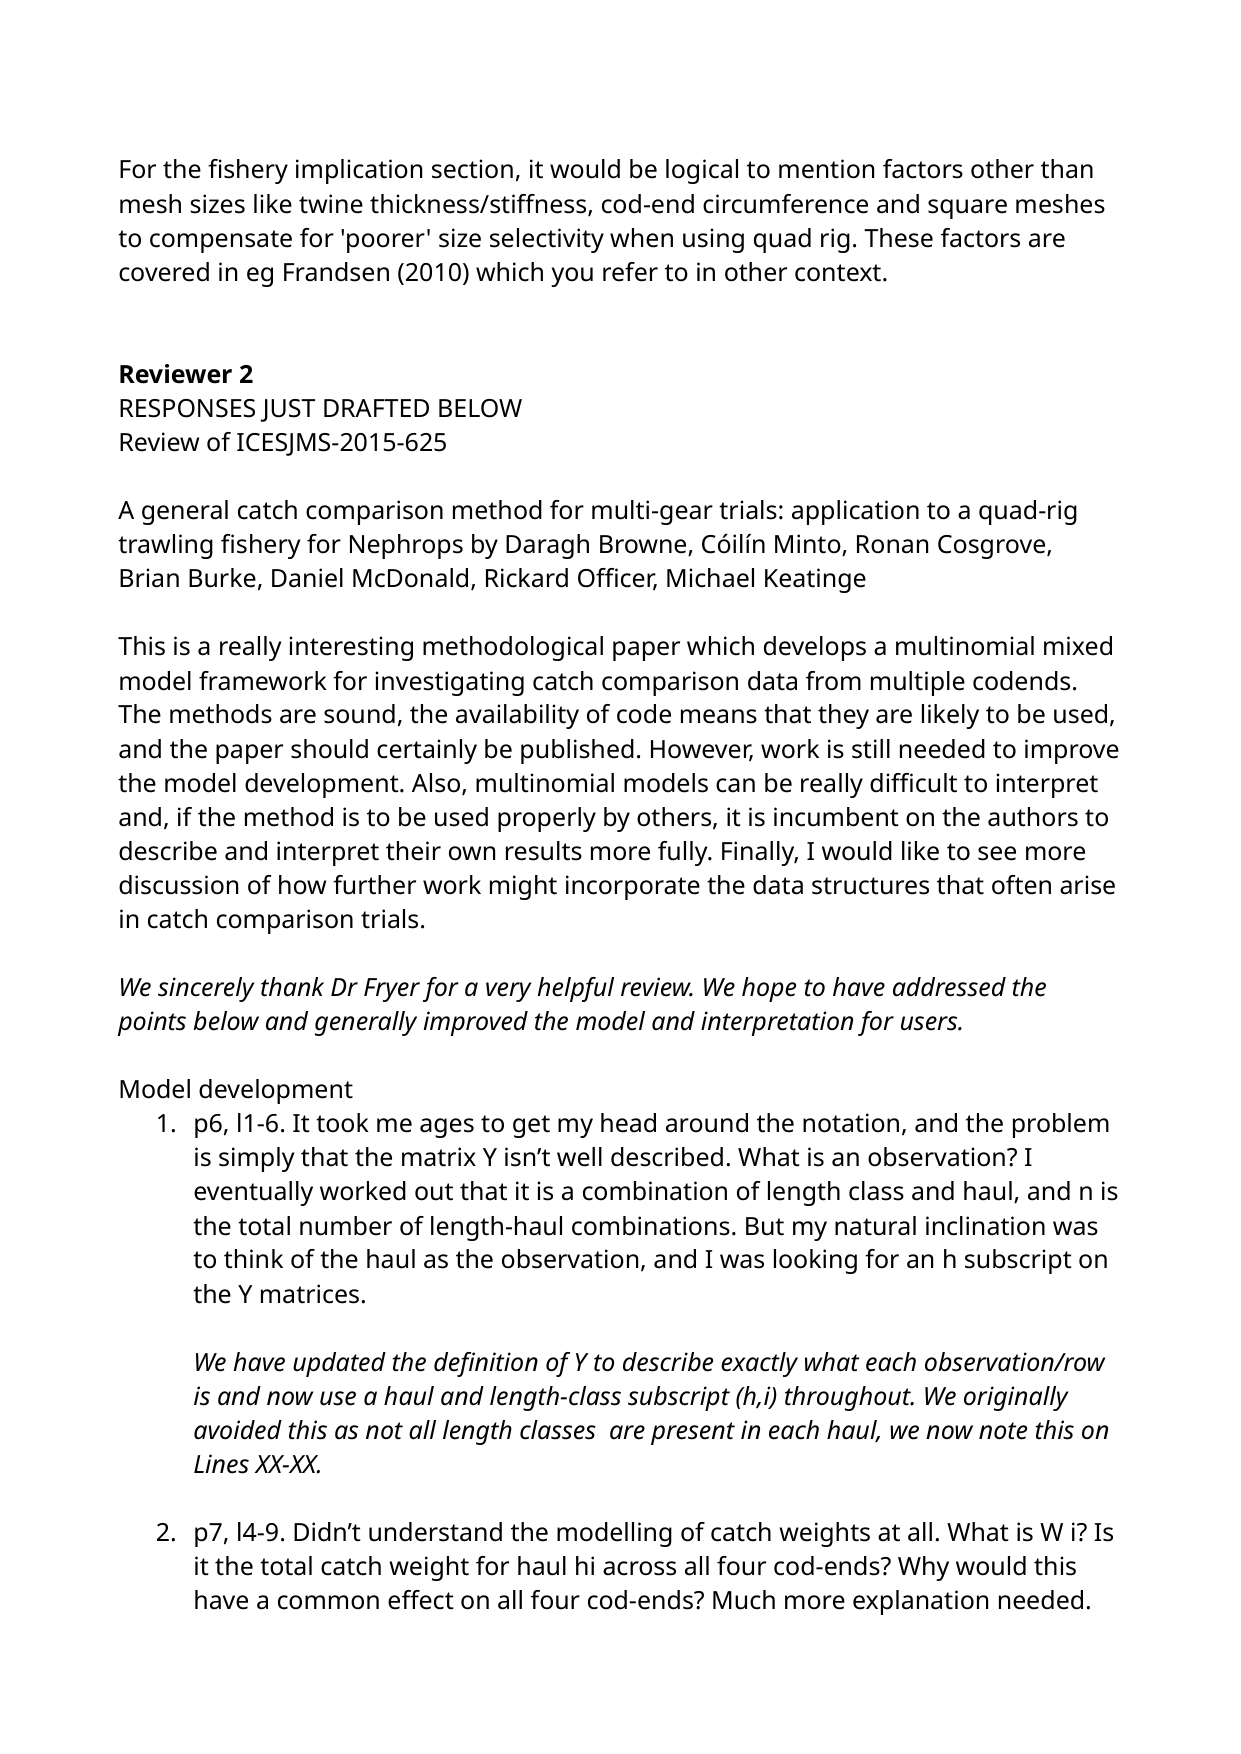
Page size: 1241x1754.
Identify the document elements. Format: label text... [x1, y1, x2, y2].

text This is a really interesting methodological paper which develops a multinomial mixed model framework for investigating catch comparison data from multiple codends. The methods are sound, the availability of code means that they are likely to be used, and the paper should certainly be published. However, work is still needed to improve the model development. Also, multinomial models can be really difficult to interpret and, if the method is to be used properly by others, it is incumbent on the authors to describe and interpret their own results more fully. Finally, I would like to see more discussion of how further work might incorporate the data structures that often arise in catch comparison trials. [118, 629, 1122, 936]
list p7, l4-9. Didn’t understand the modelling of catch weights at all. What is W i? Is it the total catch weight for haul hi across all four cod-ends? Why would this have a common effect on all four cod-ends? Much more explanation needed. [156, 1515, 1122, 1617]
text Reviewer 2 [118, 357, 1122, 391]
text Model development [118, 1072, 1122, 1106]
text For the fishery implication section, it would be logical to mention factors other than mesh sizes like twine thickness/stiffness, cod-end circumference and square meshes to compensate for 'poorer' size selectivity when using quad rig. These factors are covered in eg Frandsen (2010) which you refer to in other context. [118, 152, 1122, 288]
text RESPONSES JUST DRAFTED BELOW [118, 391, 1122, 425]
text Review of ICESJMS-2015-625 [118, 425, 1122, 459]
text We sincerely thank Dr Fryer for a very helpful review. We hope to have addressed the points below and generally improved the model and interpretation for users. [118, 970, 1122, 1038]
list We have updated the definition of Y to describe exactly what each observation/row is and now use a haul and length-class subscript (h,i) throughout. We originally avoided this as not all length classes are present in each haul, we now note this on Lines XX-XX. [156, 1344, 1122, 1481]
list p6, l1-6. It took me ages to get my head around the notation, and the problem is simply that the matrix Y isn’t well described. What is an observation? I eventually worked out that it is a combination of length class and haul, and n is the total number of length-haul combinations. But my natural inclination was to think of the haul as the observation, and I was looking for an h subscript on the Y matrices. [156, 1106, 1122, 1310]
text A general catch comparison method for multi-gear trials: application to a quad-rig trawling fishery for Nephrops by Daragh Browne, Cóilín Minto, Ronan Cosgrove, Brian Burke, Daniel McDonald, Rickard Officer, Michael Keatinge [118, 493, 1122, 595]
